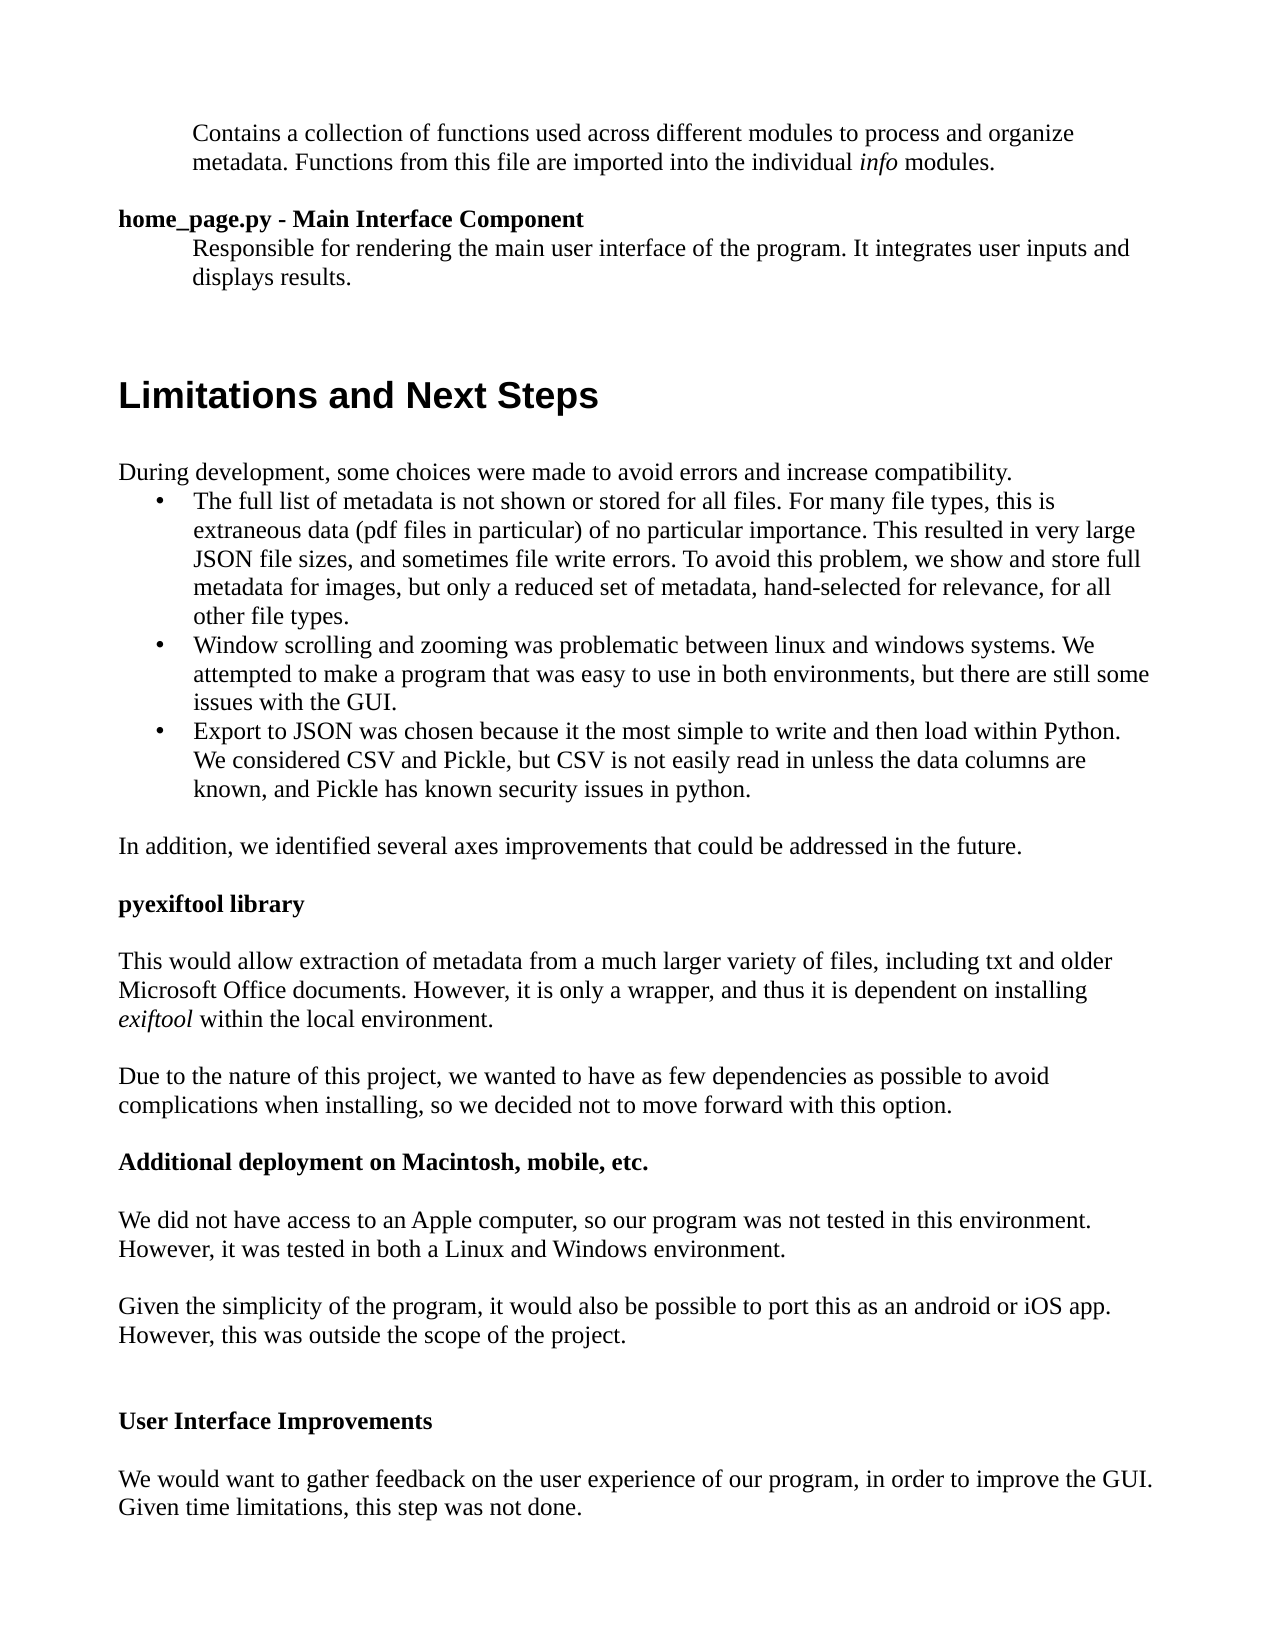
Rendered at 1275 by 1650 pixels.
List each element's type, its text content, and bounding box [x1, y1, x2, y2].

text Due to the nature of this project, we wanted to have as few dependencies as possible to avoid complications when installing, so we decided not to move forward with this option. [118, 1061, 1157, 1119]
text We would want to gather feedback on the user experience of our program, in order to improve the GUI. Given time limitations, this step was not done. [118, 1464, 1157, 1521]
text home_page.py - Main Interface Component [118, 204, 1157, 233]
list Window scrolling and zooming was problematic between linux and windows systems. We attempted to make a program that was easy to use in both environments, but there are still some issues with the GUI. [156, 630, 1157, 716]
text pyexiftool library [118, 889, 1157, 917]
list The full list of metadata is not shown or stored for all files. For many file types, this is extraneous data (pdf files in particular) of no particular importance. This resulted in very large JSON file sizes, and sometimes file write errors. To avoid this problem, we show and store full metadata for images, but only a reduced set of metadata, hand-selected for relevance, for all other file types. [156, 486, 1157, 630]
text Given the simplicity of the program, it would also be possible to port this as an android or iOS app. However, this was outside the scope of the project. [118, 1291, 1157, 1349]
text Additional deployment on Macintosh, mobile, etc. [118, 1147, 1157, 1176]
text During development, some choices were made to avoid errors and increase compatibility. [118, 457, 1157, 486]
list Export to JSON was chosen because it the most simple to write and then load within Python. We considered CSV and Pickle, but CSV is not easily read in unless the data columns are known, and Pickle has known security issues in python. [156, 716, 1157, 802]
text Responsible for rendering the main user interface of the program. It integrates user inputs and displays results. [192, 233, 1157, 291]
text Contains a collection of functions used across different modules to process and organize metadata. Functions from this file are imported into the individual info modules. [192, 118, 1157, 176]
text We did not have access to an Apple computer, so our program was not tested in this environment. However, it was tested in both a Linux and Windows environment. [118, 1176, 1157, 1262]
text In addition, we identified several axes improvements that could be addressed in the future. [118, 831, 1157, 860]
subtitle Limitations and Next Steps [118, 373, 1157, 416]
text User Interface Improvements [118, 1406, 1157, 1435]
text This would allow extraction of metadata from a much larger variety of files, including txt and older Microsoft Office documents. However, it is only a wrapper, and thus it is dependent on installing exiftool within the local environment. [118, 946, 1157, 1032]
